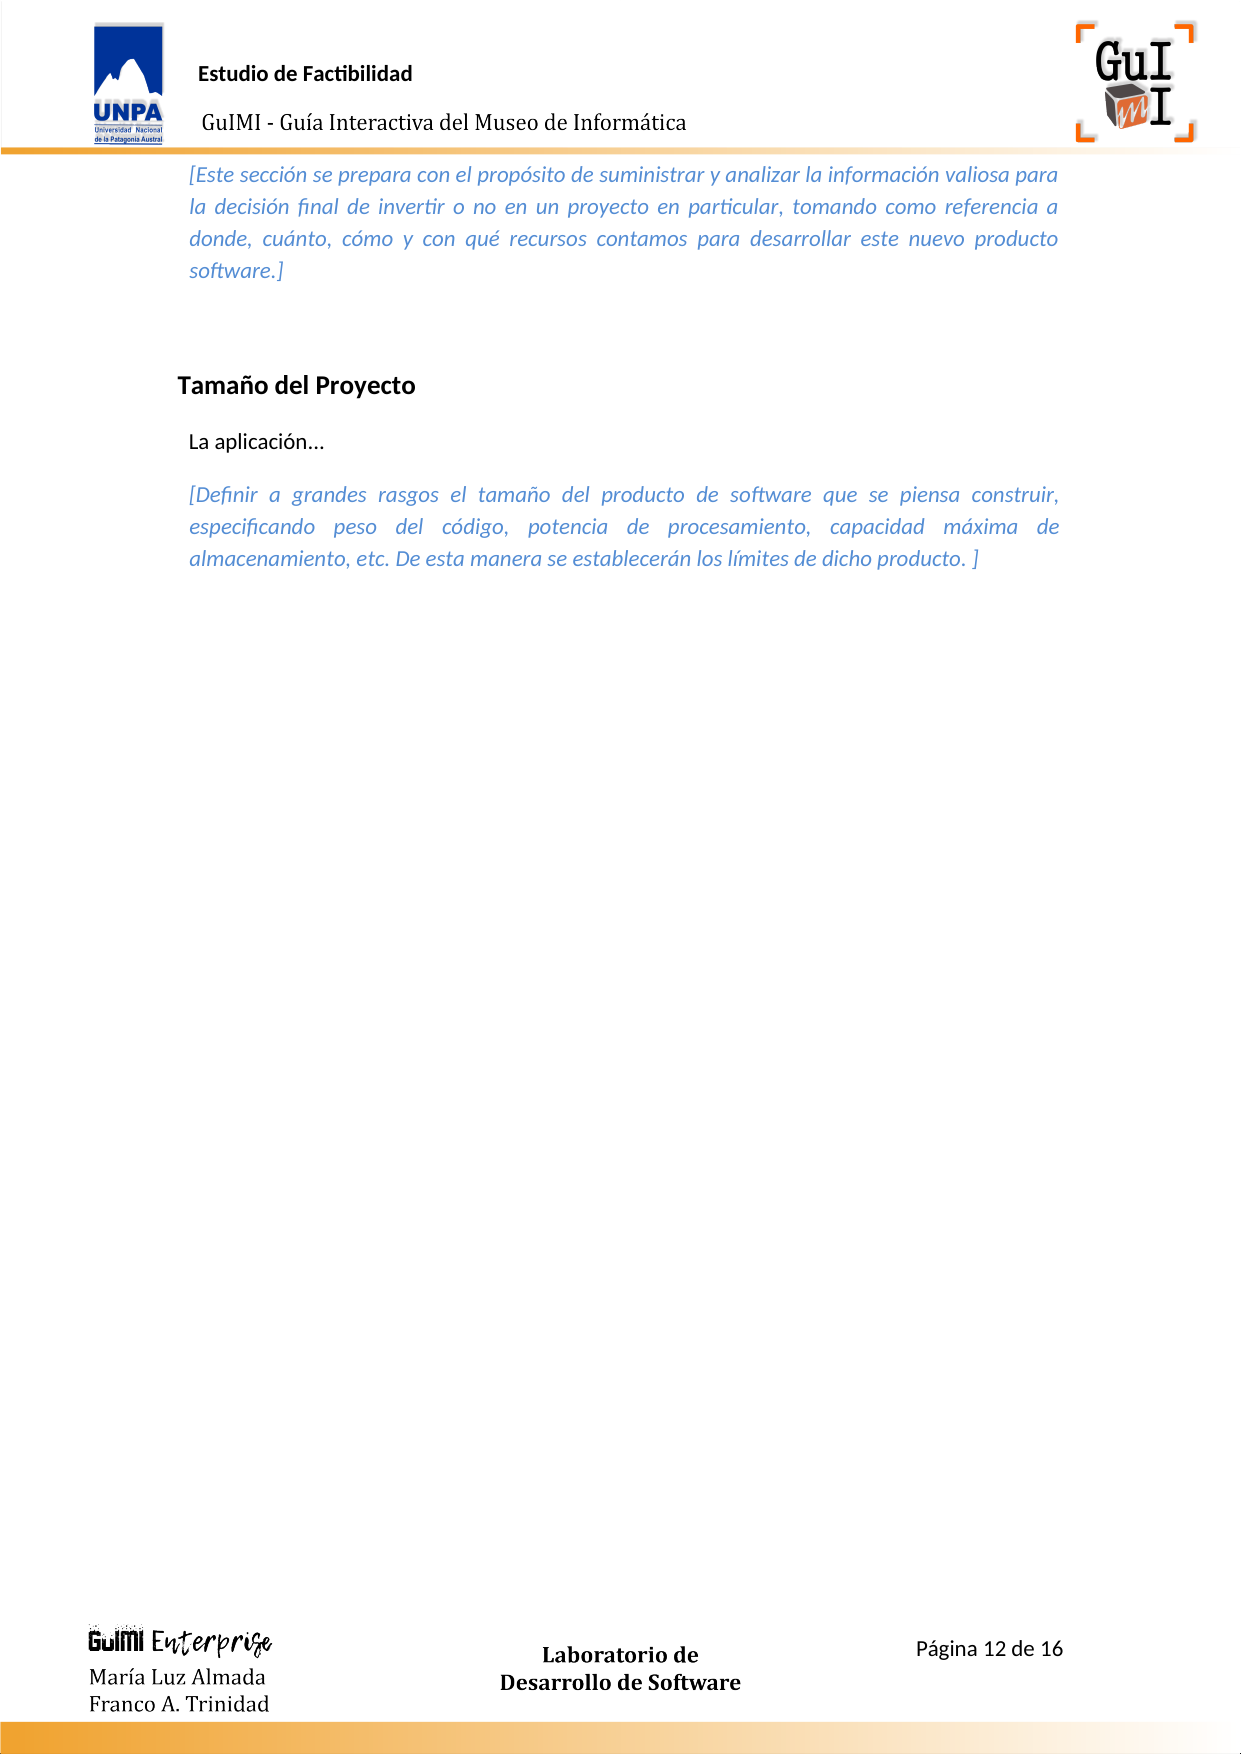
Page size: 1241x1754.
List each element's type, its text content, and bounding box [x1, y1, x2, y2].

text [Este sección se prepara con el propósito de suministrar y analizar la información valiosa para la decisión final de invertir o no en un proyecto en particular, tomando como referencia a donde, cuánto, cómo y con qué recursos contamos para desarrollar este nuevo producto software.] [188, 160, 1063, 284]
subtitle Tamaño del Proyecto [177, 368, 1063, 401]
picture [0, 1613, 1241, 1754]
picture [0, 0, 1241, 155]
text [Definir a grandes rasgos el tamaño del producto de software que se piensa construir, especificando peso del código, potencia de procesamiento, capacidad máxima de almacenamiento, etc. De esta manera se establecerán los límites de dicho producto. ] [188, 480, 1063, 572]
text La aplicación... [188, 427, 1063, 455]
